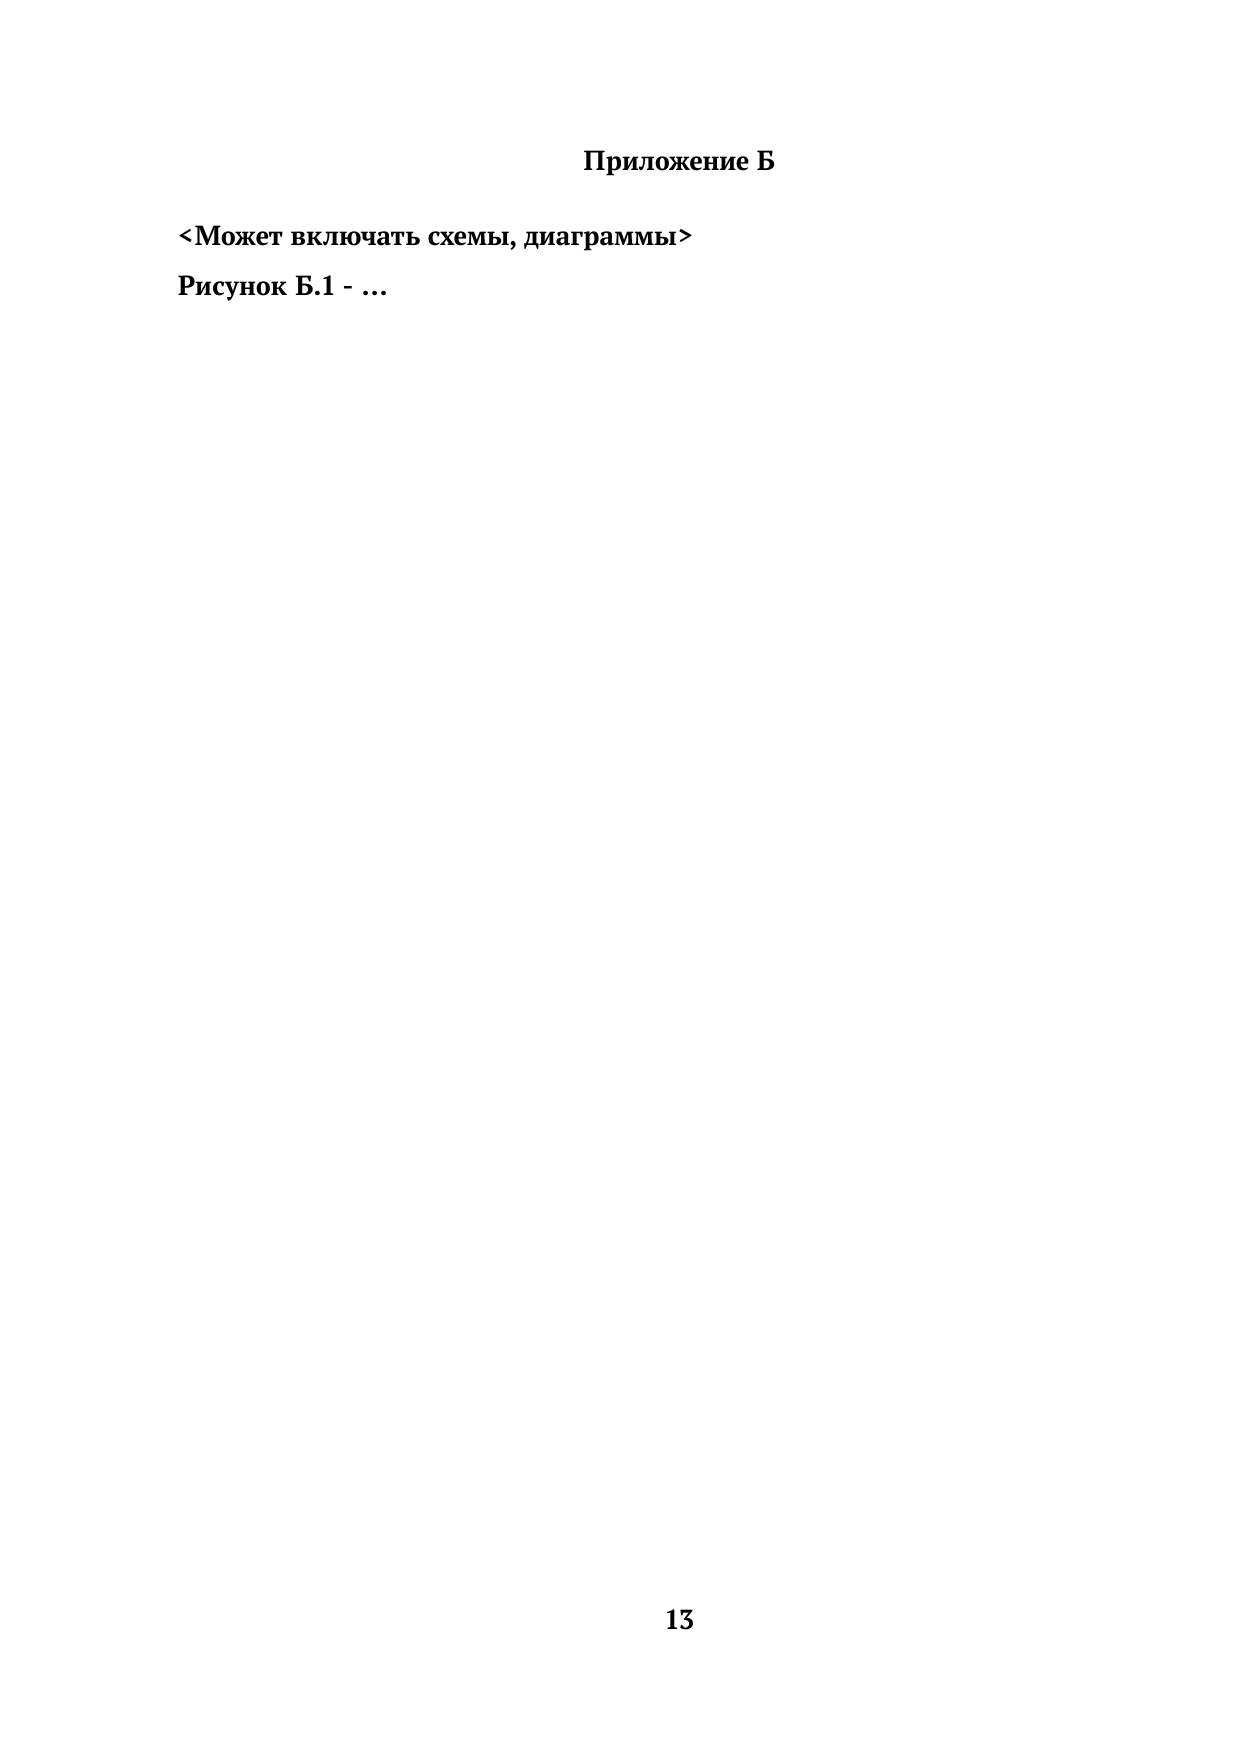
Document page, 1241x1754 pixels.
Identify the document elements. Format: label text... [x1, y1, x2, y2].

text Приложение Б [177, 143, 1181, 176]
text Рисунок Б.1 - … [177, 268, 1181, 302]
text <Может включать схемы, диаграммы> [177, 218, 1181, 251]
